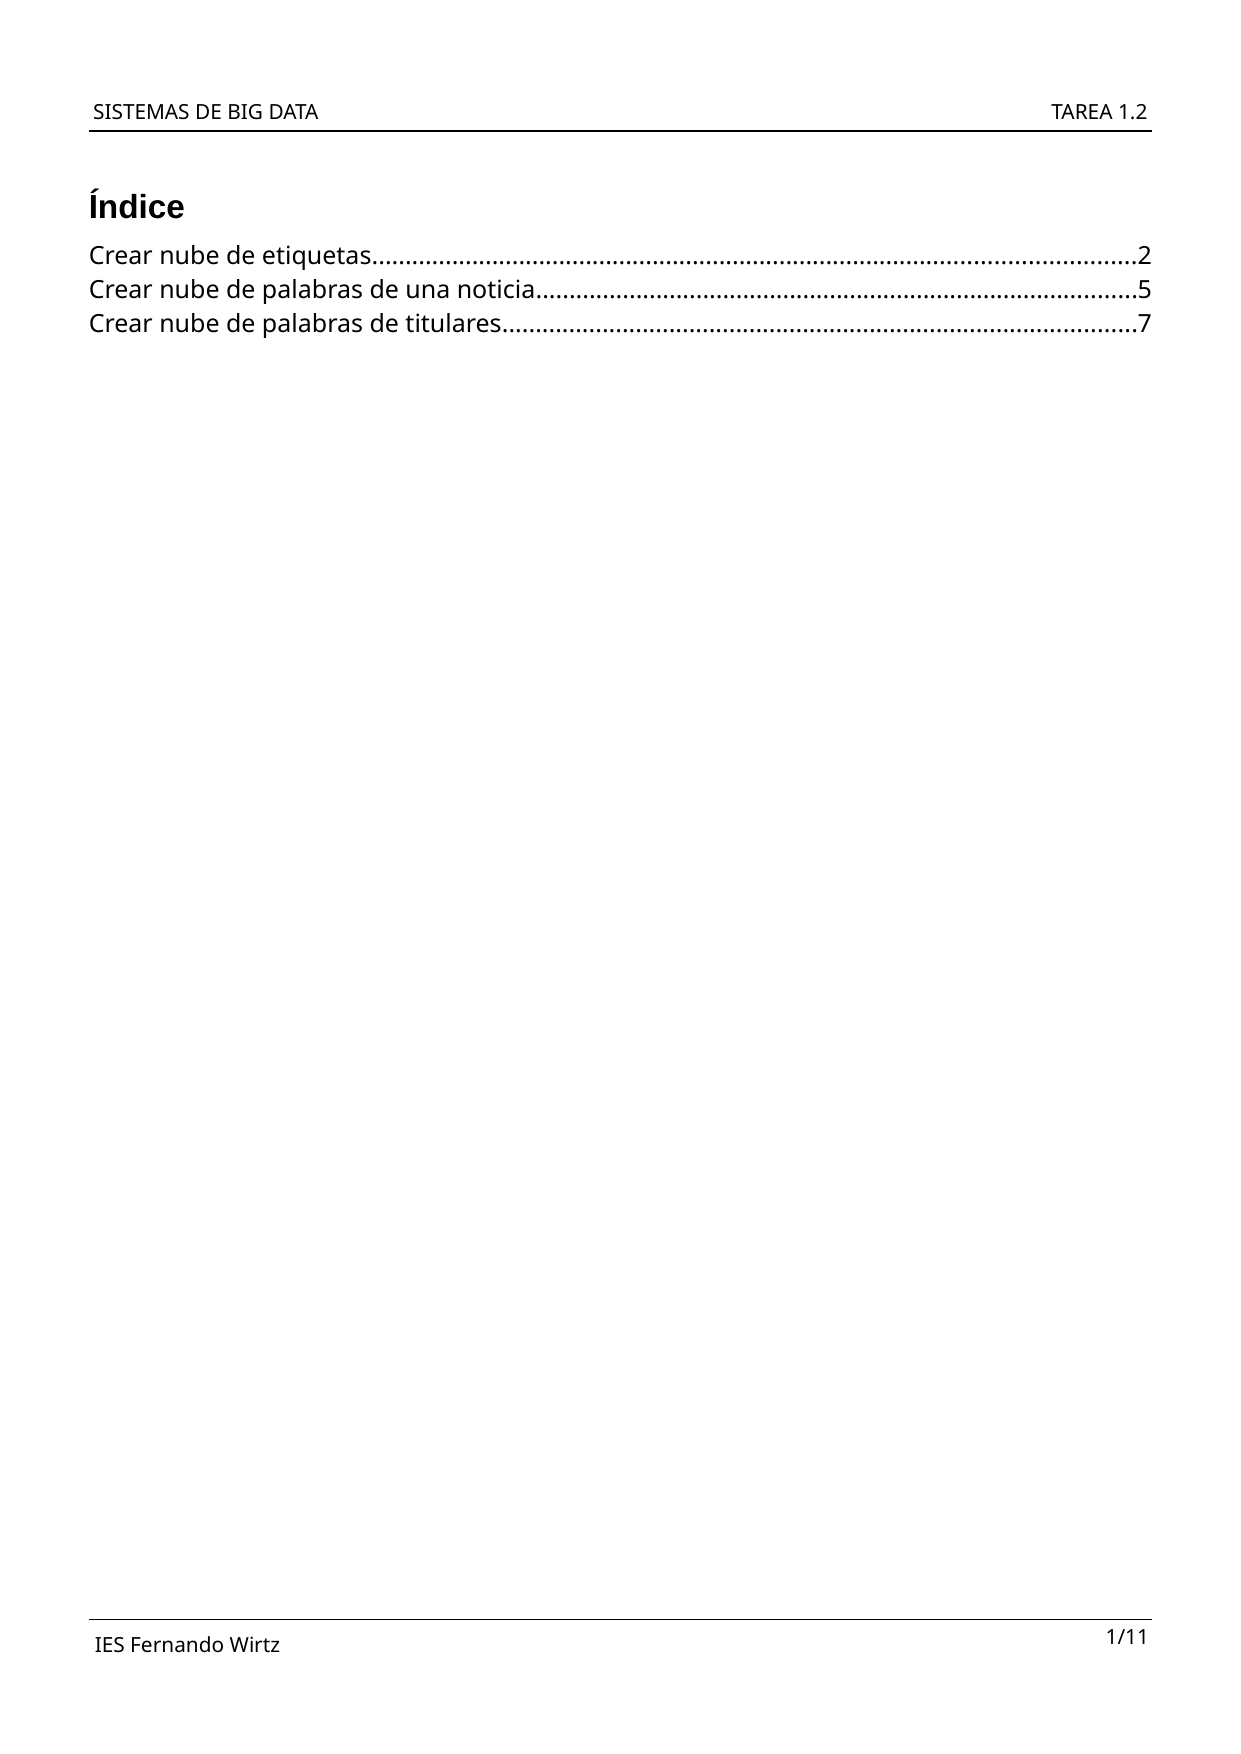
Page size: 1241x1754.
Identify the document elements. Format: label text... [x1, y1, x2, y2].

text Crear nube de palabras de titulares 7 [88, 306, 1152, 340]
subtitle Índice [88, 187, 1152, 225]
text Crear nube de etiquetas 2 [88, 238, 1152, 272]
text Crear nube de palabras de una noticia 5 [88, 272, 1152, 306]
